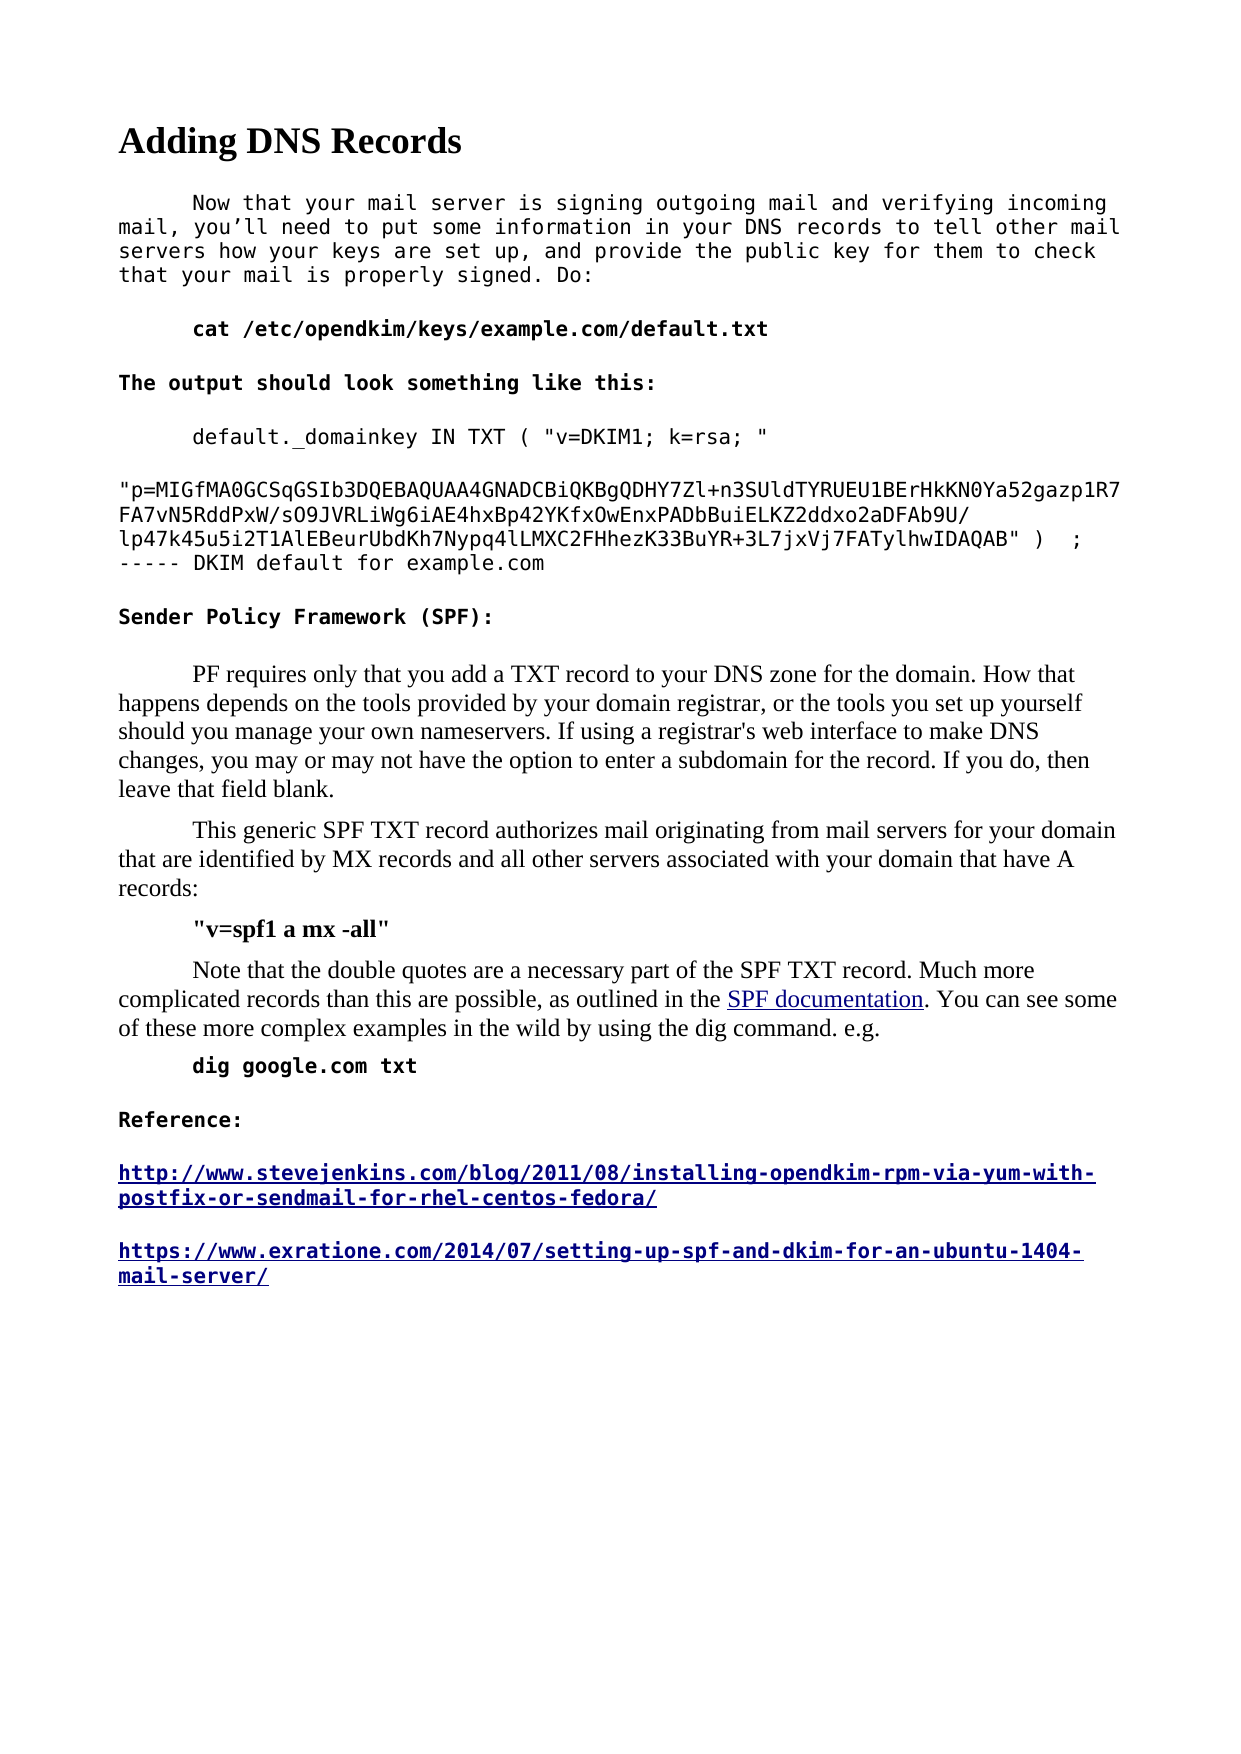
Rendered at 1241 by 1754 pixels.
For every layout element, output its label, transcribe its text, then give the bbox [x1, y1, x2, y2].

text "p=MIGfMA0GCSqGSIb3DQEBAQUAA4GNADCBiQKBgQDHY7Zl+n3SUldTYRUEU1BErHkKN0Ya52gazp1R7FA7vN5RddPxW/sO9JVRLiWg6iAE4hxBp42YKfxOwEnxPADbBuiELKZ2ddxo2aDFAb9U/lp47k45u5i2T1AlEBeurUbdKh7Nypq4lLMXC2FHhezK33BuYR+3L7jxVj7FATylhwIDAQAB" ) ; ----- DKIM default for example.com [118, 478, 1122, 576]
subtitle Adding DNS Records [118, 118, 1122, 161]
text This generic SPF TXT record authorizes mail originating from mail servers for your domain that are identified by MX records and all other servers associated with your domain that have A records: [118, 815, 1122, 901]
text Reference: [118, 1108, 1122, 1132]
text dig google.com txt [118, 1054, 1122, 1078]
text Now that your mail server is signing outgoing mail and verifying incoming mail, you’ll need to put some information in your DNS records to tell other mail servers how your keys are set up, and provide the public key for them to check that your mail is properly signed. Do: [118, 191, 1122, 288]
text http://www.stevejenkins.com/blog/2011/08/installing-opendkim-rpm-via-yum-with-postfix-or-sendmail-for-rhel-centos-fedora/ [118, 1161, 1122, 1210]
text Note that the double quotes are a necessary part of the SPF TXT record. Much more complicated records than this are possible, as outlined in the SPF documentation. You can see some of these more complex examples in the wild by using the dig command. e.g. [118, 955, 1122, 1041]
text The output should look something like this: [118, 371, 1122, 395]
text cat /etc/opendkim/keys/example.com/default.txt [118, 317, 1122, 342]
text https://www.exratione.com/2014/07/setting-up-spf-and-dkim-for-an-ubuntu-1404-mail-server/ [118, 1239, 1122, 1288]
text default._domainkey IN TXT ( "v=DKIM1; k=rsa; " [118, 425, 1122, 449]
text Sender Policy Framework (SPF): [118, 605, 1122, 629]
text "v=spf1 a mx -all" [118, 914, 1122, 943]
text PF requires only that you add a TXT record to your DNS zone for the domain. How that happens depends on the tools provided by your domain registrar, or the tools you set up yourself should you manage your own nameservers. If using a registrar's web interface to make DNS changes, you may or may not have the option to enter a subdomain for the record. If you do, then leave that field blank. [118, 659, 1122, 803]
